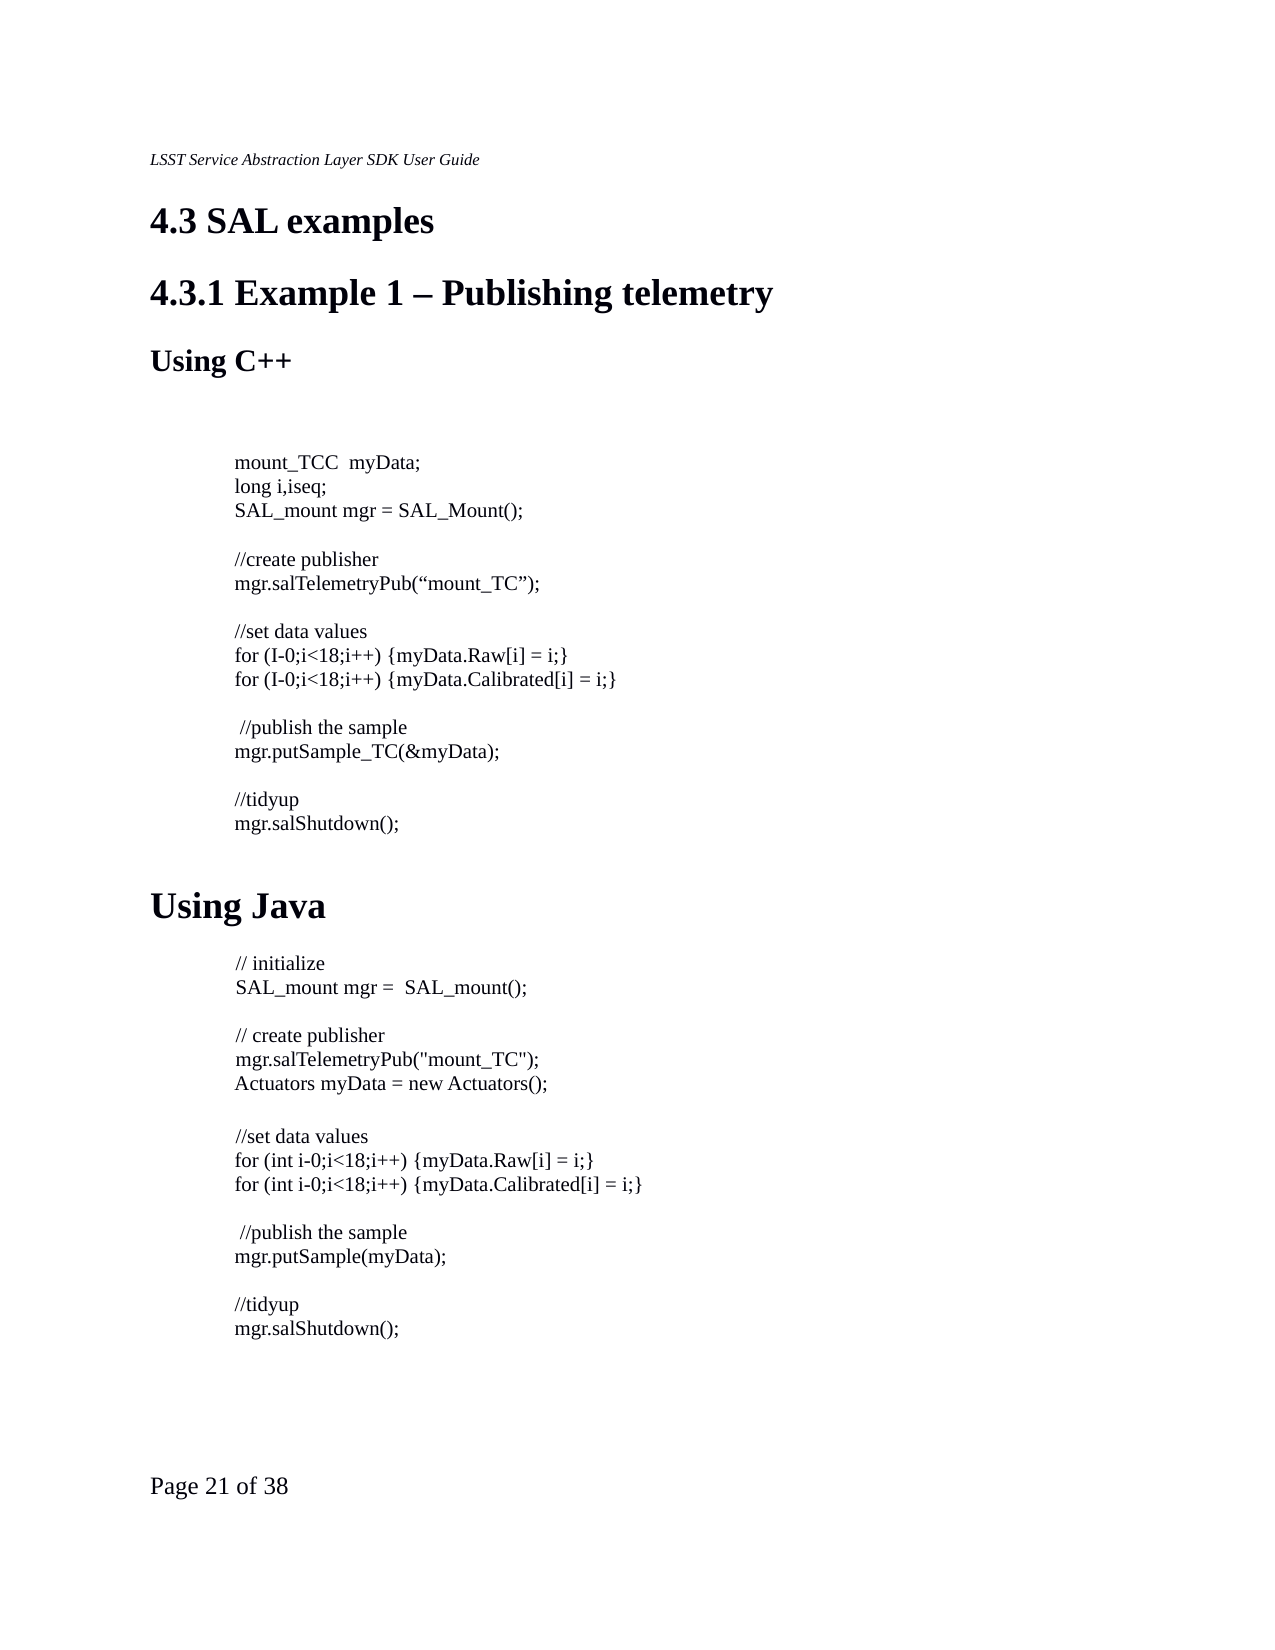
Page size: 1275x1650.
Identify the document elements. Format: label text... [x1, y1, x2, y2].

text //create publisher [224, 546, 1125, 571]
text //publish the sample [224, 715, 1125, 739]
text for (I-0;i<18;i++) {myData.Calibrated[i] = i;} [224, 667, 1125, 691]
text //tidyup [224, 787, 1125, 811]
text mgr.salShutdown(); [224, 811, 1125, 835]
text mgr.salTelemetryPub("mount_TC"); [150, 1047, 1125, 1071]
text for (I-0;i<18;i++) {myData.Raw[i] = i;} [224, 643, 1125, 667]
text //tidyup [224, 1292, 1125, 1316]
text mgr.putSample_TC(&myData); [224, 739, 1125, 763]
text 4.3 SAL examples [150, 199, 1125, 242]
text // create publisher [150, 1023, 1125, 1047]
text mgr.putSample(myData); [224, 1244, 1125, 1268]
text for (int i-0;i<18;i++) {myData.Calibrated[i] = i;} [224, 1172, 1125, 1196]
text Actuators myData = new Actuators(); [150, 1071, 1125, 1095]
text for (int i-0;i<18;i++) {myData.Raw[i] = i;} [224, 1148, 1125, 1172]
text mount_TCC myData; [224, 450, 1125, 474]
text //set data values [150, 1124, 1125, 1148]
text Using Java [150, 883, 1125, 926]
text SAL_mount mgr = SAL_mount(); [150, 974, 1125, 999]
text mgr.salTelemetryPub(“mount_TC”); [224, 571, 1125, 594]
text long i,iseq; [224, 474, 1125, 498]
text // initialize [150, 951, 1125, 974]
text //set data values [224, 619, 1125, 643]
text Using C++ [150, 342, 1125, 378]
text //publish the sample [224, 1220, 1125, 1244]
text mgr.salShutdown(); [224, 1316, 1125, 1340]
text 4.3.1 Example 1 – Publishing telemetry [150, 271, 1125, 314]
text SAL_mount mgr = SAL_Mount(); [224, 498, 1125, 522]
